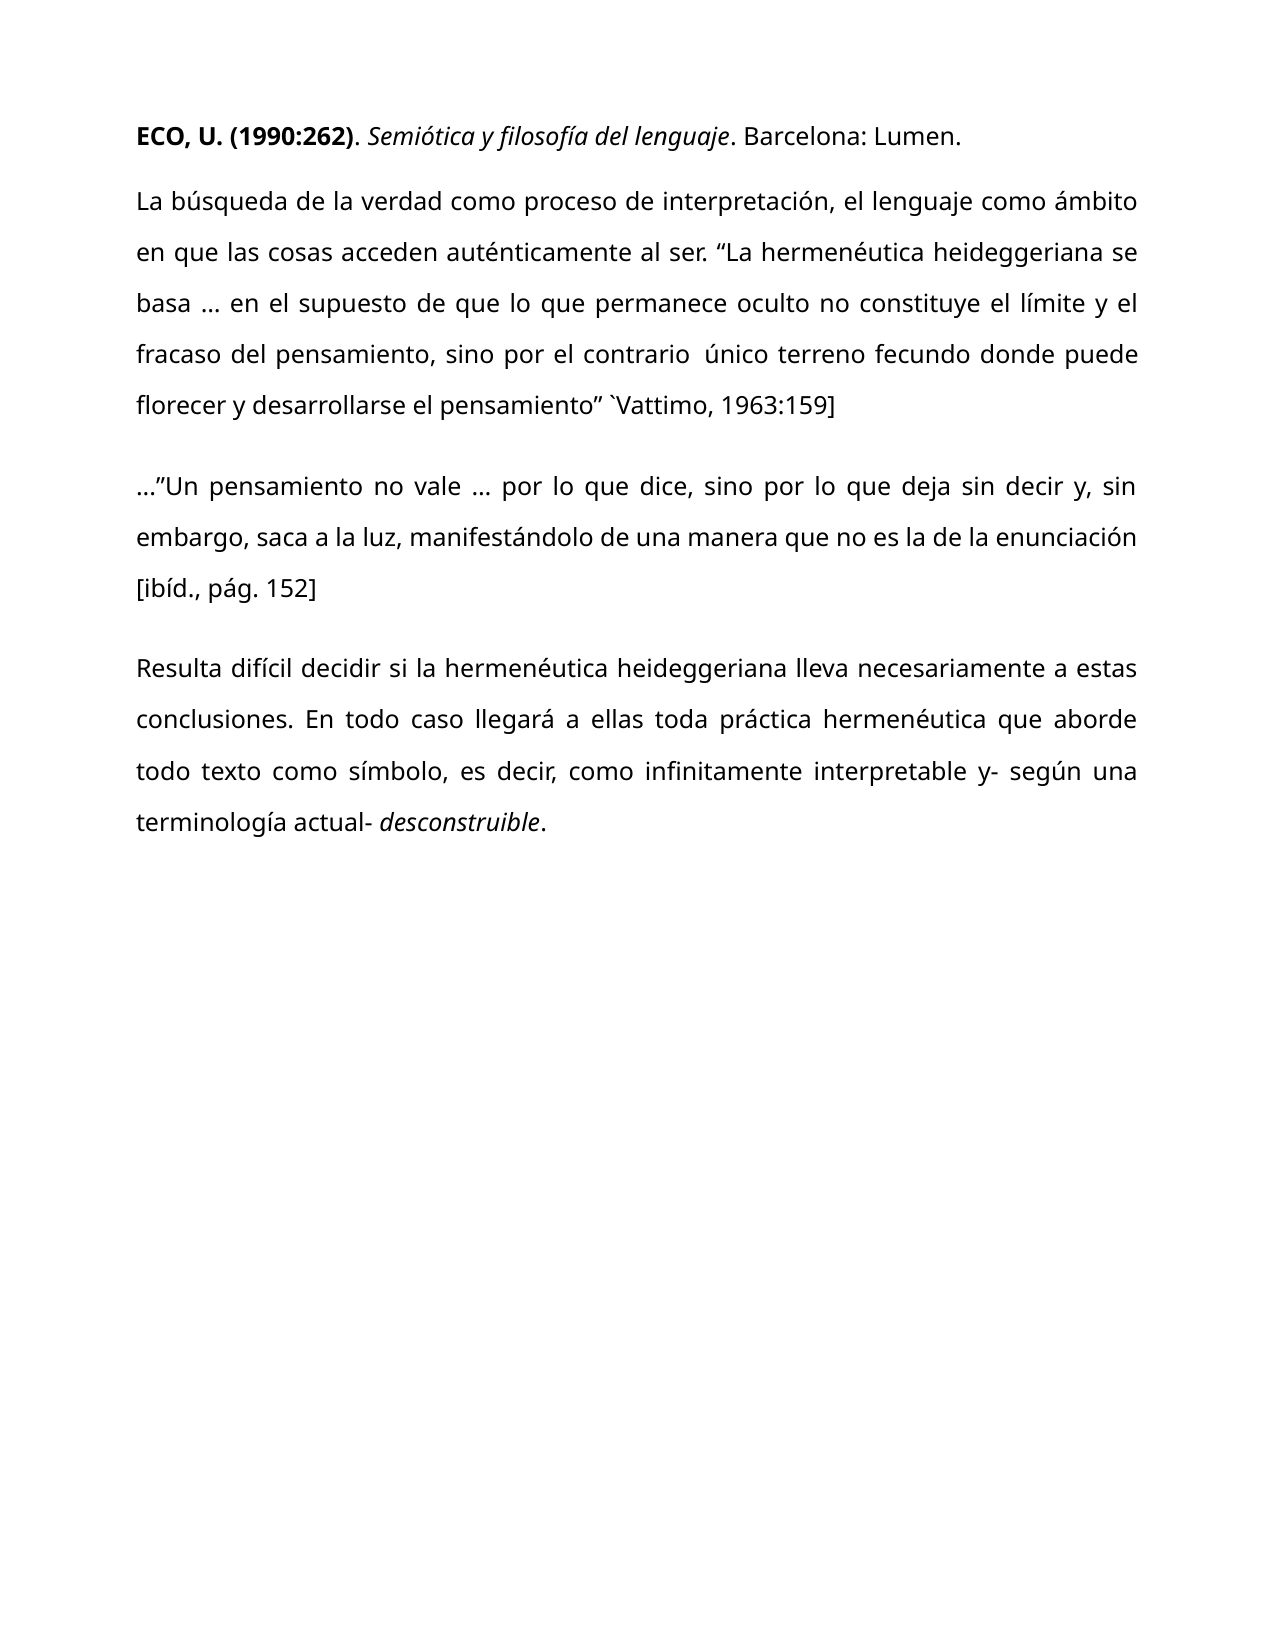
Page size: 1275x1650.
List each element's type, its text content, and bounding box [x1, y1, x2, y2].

text Resulta difícil decidir si la hermenéutica heideggeriana lleva necesariamente a estas conclusiones. En todo caso llegará a ellas toda práctica hermenéutica que aborde todo texto como símbolo, es decir, como infinitamente interpretable y- según una terminología actual- desconstruible. [136, 651, 1139, 838]
text ...”Un pensamiento no vale … por lo que dice, sino por lo que deja sin decir y, sin embargo, saca a la luz, manifestándolo de una manera que no es la de la enunciación [ibíd., pág. 152] [136, 468, 1139, 604]
text ECO, U. (1990:262). Semiótica y filosofía del lenguaje. Barcelona: Lumen. [136, 118, 1139, 152]
text La búsqueda de la verdad como proceso de interpretación, el lenguaje como ámbito en que las cosas acceden auténticamente al ser. “La hermenéutica heideggeriana se basa … en el supuesto de que lo que permanece oculto no constituye el límite y el fracaso del pensamiento, sino por el contrario único terreno fecundo donde puede florecer y desarrollarse el pensamiento” `Vattimo, 1963:159] [136, 184, 1139, 422]
